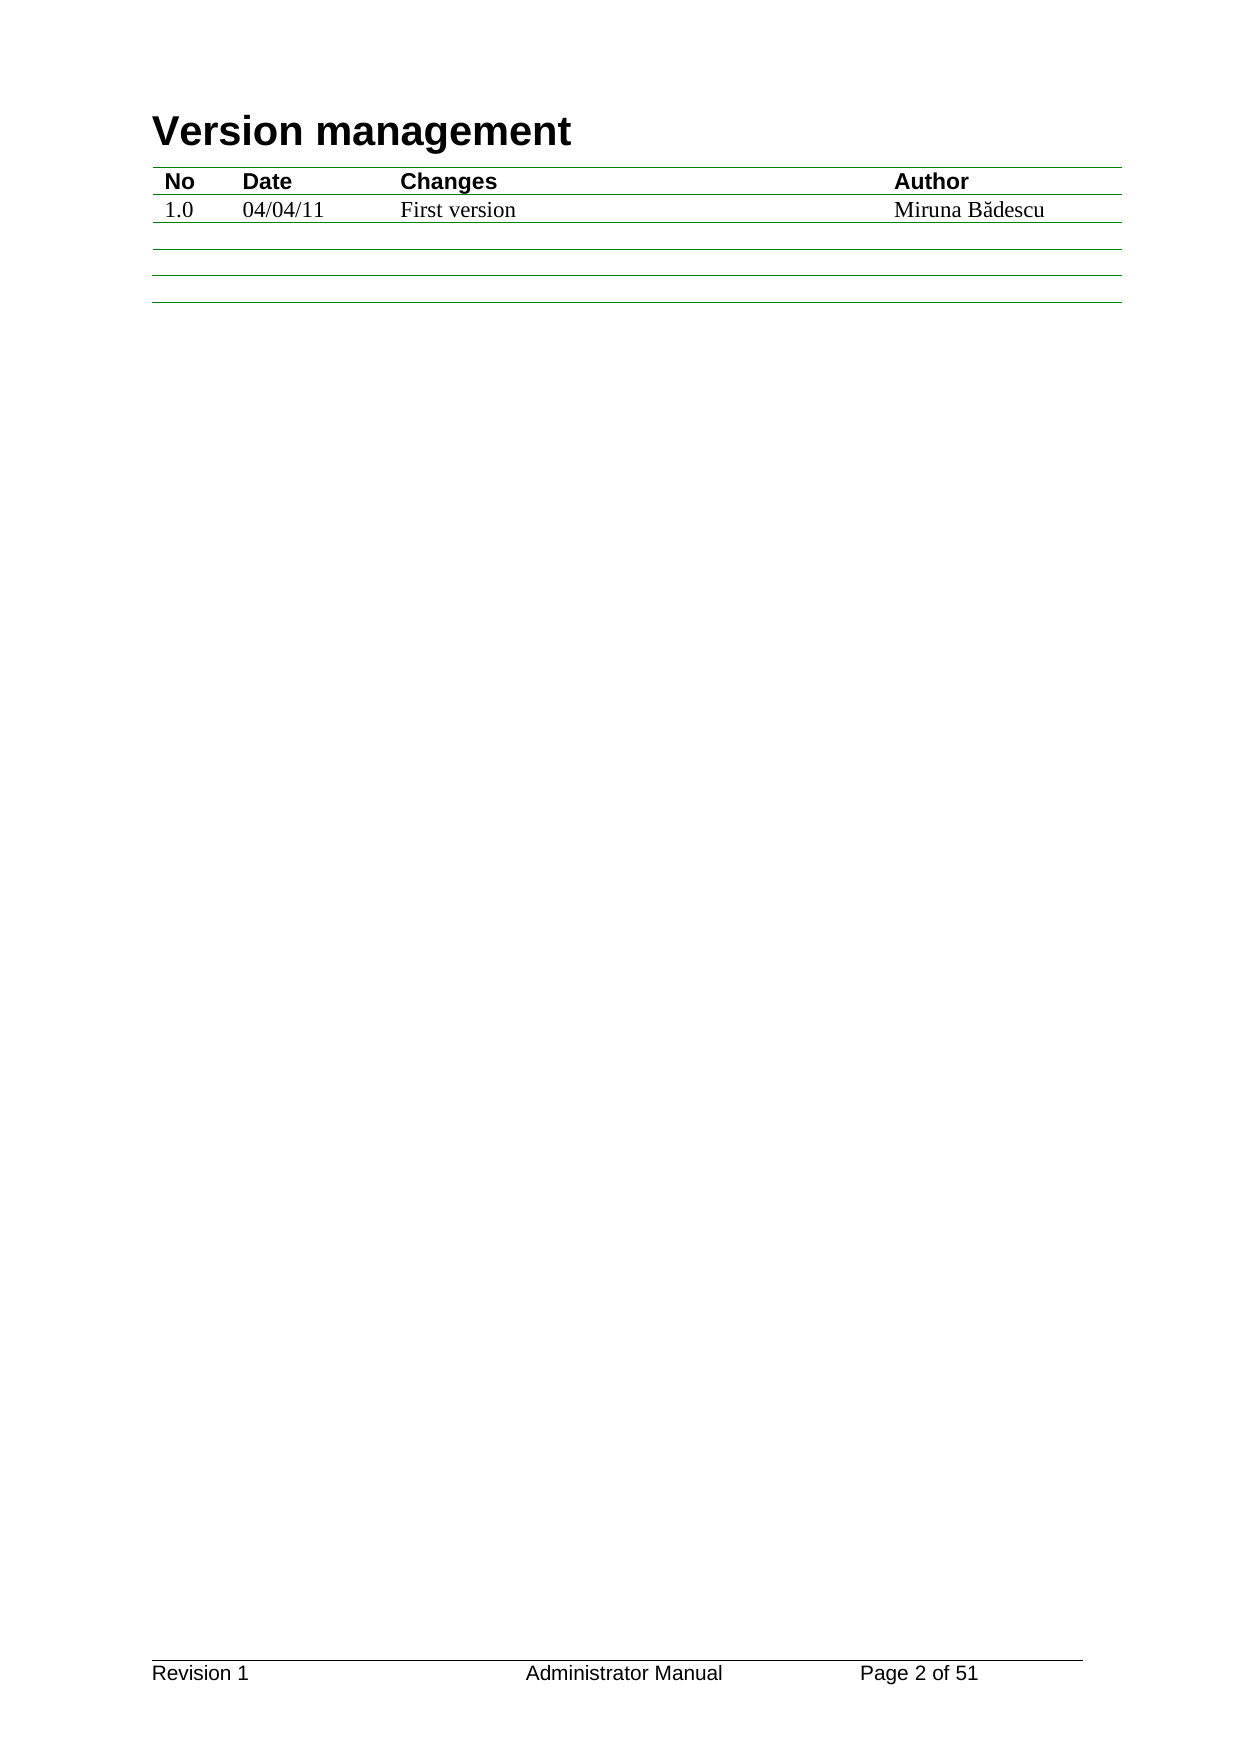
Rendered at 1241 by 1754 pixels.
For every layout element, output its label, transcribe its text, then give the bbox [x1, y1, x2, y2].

table_cell First version [389, 195, 883, 222]
table_cell [231, 223, 389, 249]
table_header No [153, 168, 231, 194]
table_header [231, 276, 389, 302]
table_header Author [883, 168, 1122, 194]
table_cell [231, 250, 389, 275]
table_cell 04/04/11 [231, 195, 389, 222]
table_header [152, 276, 231, 302]
subtitle Version management [152, 107, 1120, 155]
table_cell [153, 223, 231, 249]
table_cell [389, 223, 883, 249]
table_header [389, 276, 883, 302]
table_header Date [231, 168, 389, 194]
table_cell [883, 250, 1122, 275]
table_cell [883, 223, 1122, 249]
table_header Changes [389, 168, 883, 194]
table_cell [389, 250, 883, 275]
table_cell 1.0 [153, 195, 231, 222]
table_cell [153, 250, 231, 275]
table_cell Miruna Bădescu [883, 195, 1122, 222]
table_header [883, 276, 1122, 302]
